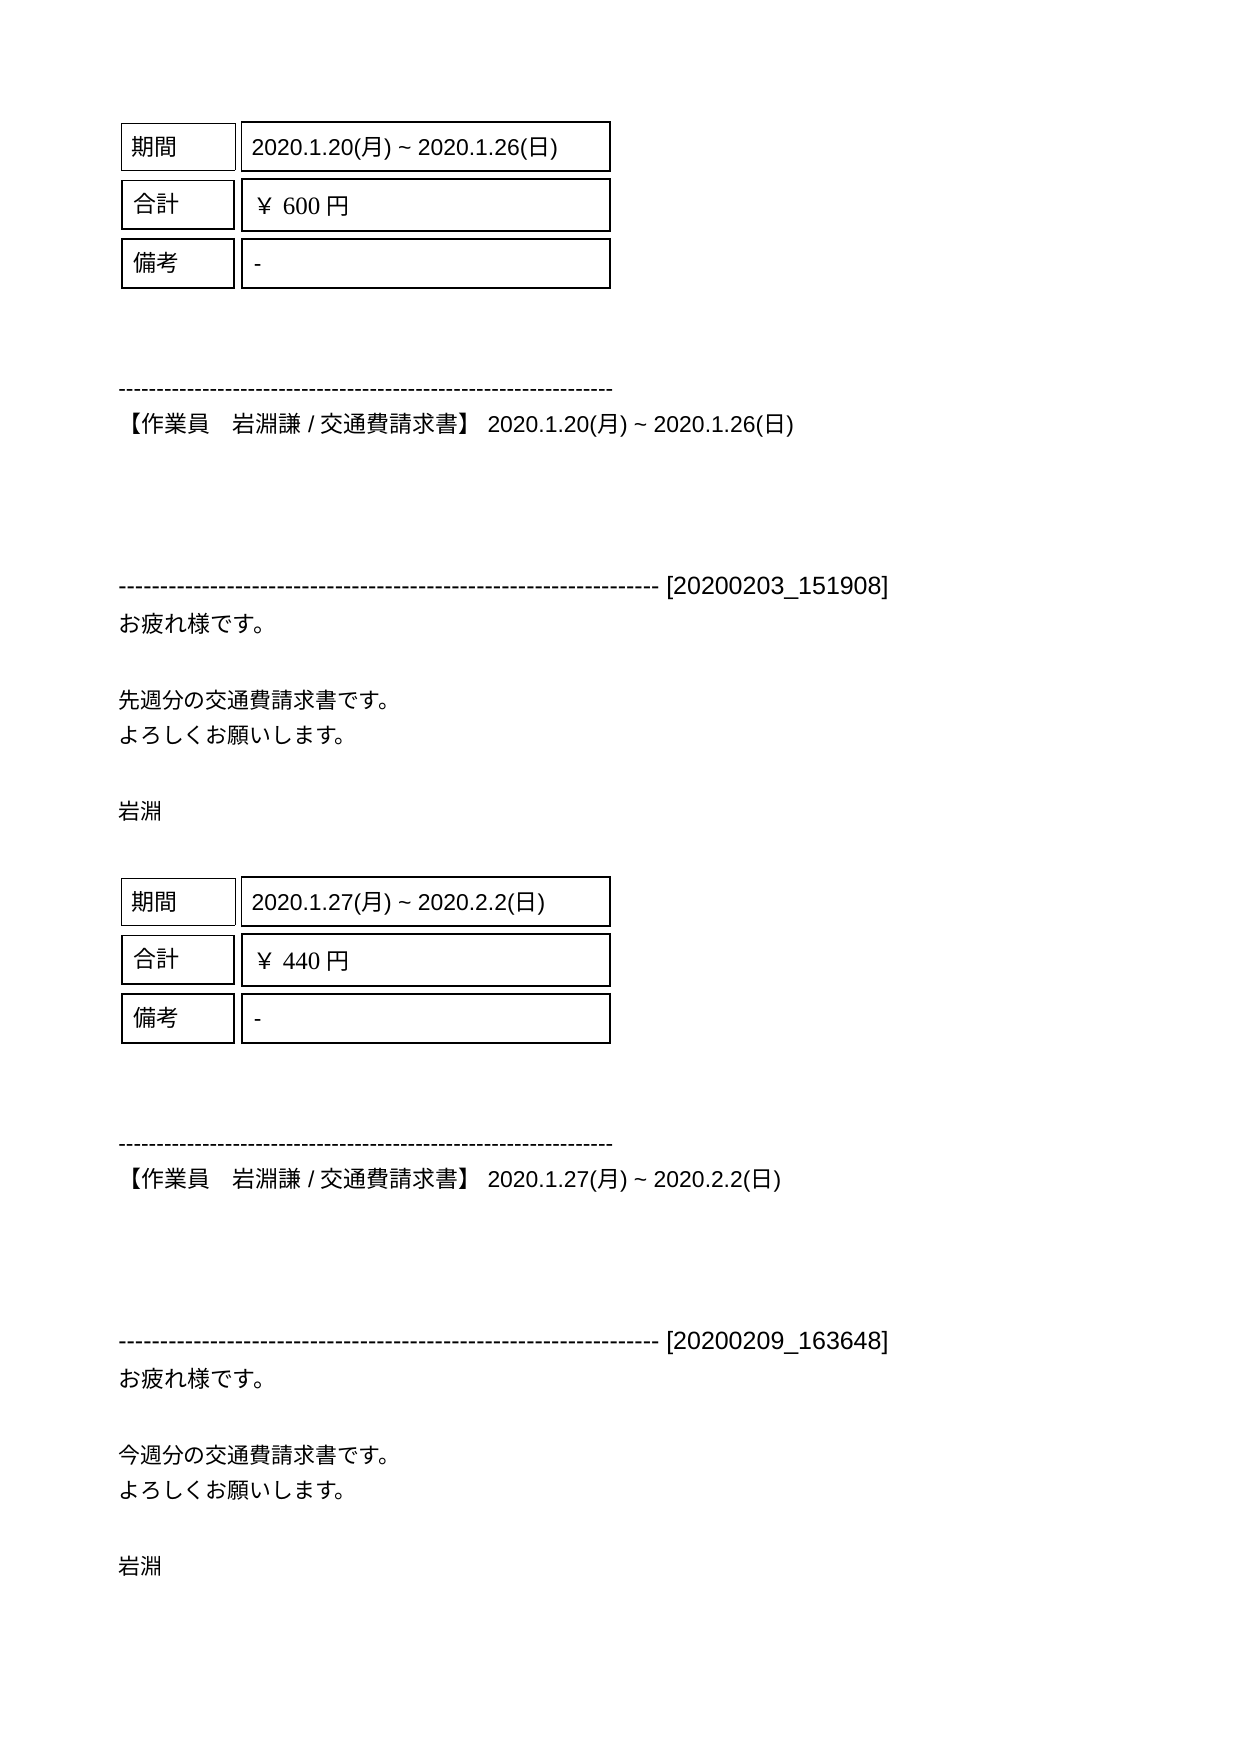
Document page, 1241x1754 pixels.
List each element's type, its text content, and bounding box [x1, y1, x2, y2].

table_cell ￥ 600 円 [238, 175, 614, 235]
table_cell 備考 [118, 235, 238, 292]
text お疲れ様です。 [118, 1366, 1122, 1392]
text ----------------------------------------------------------------- [20200203_151908] [118, 571, 1122, 600]
table_cell 合計 [118, 930, 238, 990]
table_header 期間 [118, 873, 238, 930]
table_cell 合計 [118, 175, 238, 235]
table_cell 備考 [118, 990, 238, 1047]
text 【作業員 岩淵謙 / 交通費請求書】 2020.1.27(月) ~ 2020.2.2(日) [118, 1166, 1122, 1192]
table_header 2020.1.27(月) ~ 2020.2.2(日) [238, 873, 614, 930]
text お疲れ様です。 [118, 611, 1122, 637]
text よろしくお願いします。 [118, 723, 1122, 748]
text ----------------------------------------------------------------- [118, 1129, 1122, 1156]
text よろしくお願いします。 [118, 1478, 1122, 1503]
table_header 期間 [118, 118, 238, 175]
text 岩淵 [118, 799, 1122, 824]
text 今週分の交通費請求書です。 [118, 1443, 1122, 1468]
text ----------------------------------------------------------------- [20200209_163648] [118, 1326, 1122, 1355]
table_cell - [238, 235, 614, 292]
text ----------------------------------------------------------------- [118, 374, 1122, 401]
text 先週分の交通費請求書です。 [118, 688, 1122, 713]
text 岩淵 [118, 1554, 1122, 1579]
table_cell - [238, 990, 614, 1047]
table_cell ￥ 440 円 [238, 930, 614, 990]
text 【作業員 岩淵謙 / 交通費請求書】 2020.1.20(月) ~ 2020.1.26(日) [118, 411, 1122, 437]
table_header 2020.1.20(月) ~ 2020.1.26(日) [238, 118, 614, 175]
